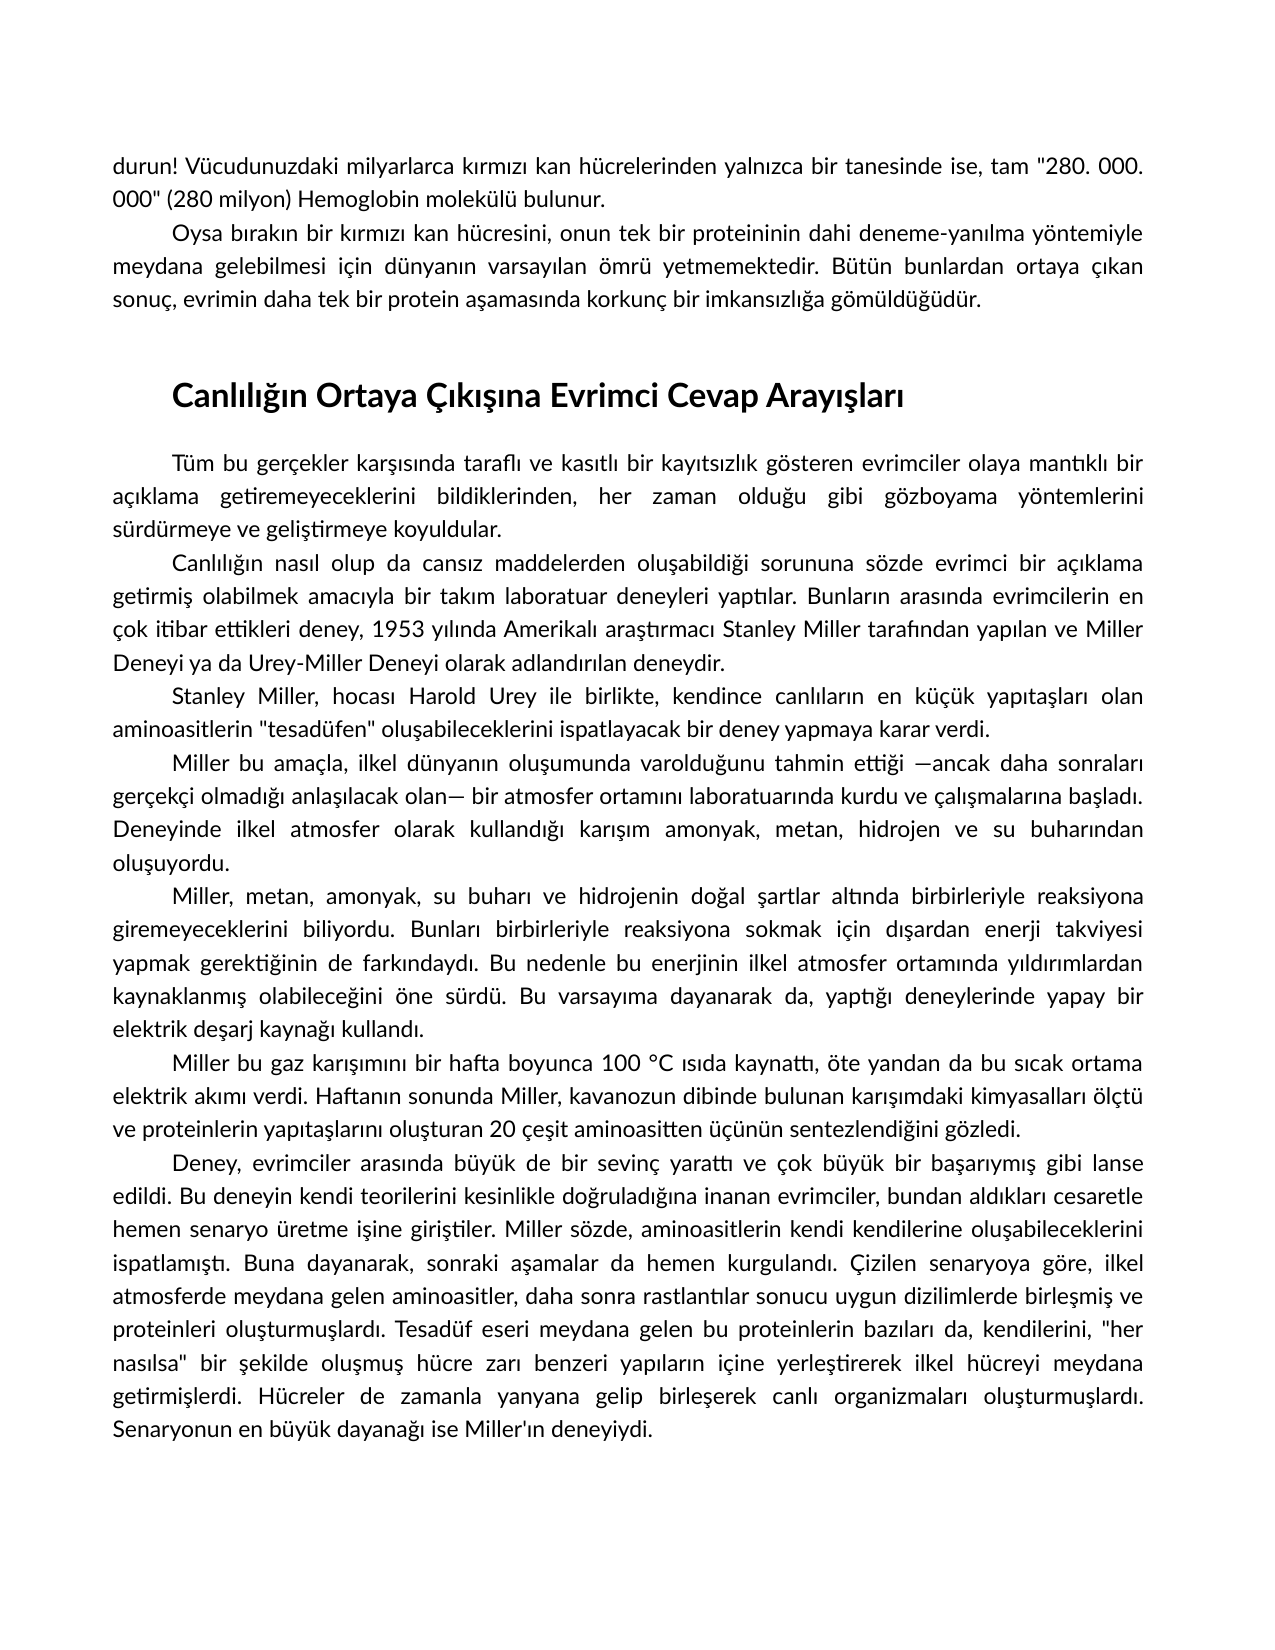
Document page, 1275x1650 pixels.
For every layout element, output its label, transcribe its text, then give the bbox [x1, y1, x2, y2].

text Miller bu amaçla, ilkel dünyanın oluşumunda varolduğunu tahmin ettiği —ancak daha sonraları gerçekçi olmadığı anlaşılacak olan— bir atmosfer ortamını laboratuarında kurdu ve çalışmalarına başladı. Deneyinde ilkel atmosfer olarak kullandığı karışım amonyak, metan, hidrojen ve su buharından oluşuyordu. [112, 744, 1145, 878]
text Stanley Miller, hocası Harold Urey ile birlikte, kendince canlıların en küçük yapıtaşları olan aminoasitlerin "tesadüfen" oluşabileceklerini ispatlayacak bir deney yapmaya karar verdi. [112, 678, 1145, 744]
text Miller, metan, amonyak, su buharı ve hidrojenin doğal şartlar altında birbirleriyle reaksiyona giremeyeceklerini biliyordu. Bunları birbirleriyle reaksiyona sokmak için dışardan enerji takviyesi yapmak gerektiğinin de farkındaydı. Bu nedenle bu enerjinin ilkel atmosfer ortamında yıldırımlardan kaynaklanmış olabileceğini öne sürdü. Bu varsayıma dayanarak da, yaptığı deneylerinde yapay bir elektrik deşarj kaynağı kullandı. [112, 878, 1145, 1044]
subtitle Canlılığın Ortaya Çıkışına Evrimci Cevap Arayışları [112, 381, 1145, 414]
text Oysa bırakın bir kırmızı kan hücresini, onun tek bir proteininin dahi deneme-yanılma yöntemiyle meydana gelebilmesi için dünyanın varsayılan ömrü yetmemektedir. Bütün bunlardan ortaya çıkan sonuç, evrimin daha tek bir protein aşamasında korkunç bir imkansızlığa gömüldüğüdür. [112, 214, 1145, 314]
text Tüm bu gerçekler karşısında taraflı ve kasıtlı bir kayıtsızlık gösteren evrimciler olaya mantıklı bir açıklama getiremeyeceklerini bildiklerinden, her zaman olduğu gibi gözboyama yöntemlerini sürdürmeye ve geliştirmeye koyuldular. [112, 444, 1145, 544]
text Deney, evrimciler arasında büyük de bir sevinç yarattı ve çok büyük bir başarıymış gibi lanse edildi. Bu deneyin kendi teorilerini kesinlikle doğruladığına inanan evrimciler, bundan aldıkları cesaretle hemen senaryo üretme işine giriştiler. Miller sözde, aminoasitlerin kendi kendilerine oluşabileceklerini ispatlamıştı. Buna dayanarak, sonraki aşamalar da hemen kurgulandı. Çizilen senaryoya göre, ilkel atmosferde meydana gelen aminoasitler, daha sonra rastlantılar sonucu uygun dizilimlerde birleşmiş ve proteinleri oluşturmuşlardı. Tesadüf eseri meydana gelen bu proteinlerin bazıları da, kendilerini, "her nasılsa" bir şekilde oluşmuş hücre zarı benzeri yapıların içine yerleştirerek ilkel hücreyi meydana getirmişlerdi. Hücreler de zamanla yanyana gelip birleşerek canlı organizmaları oluşturmuşlardı. Senaryonun en büyük dayanağı ise Miller'ın deneyiydi. [112, 1144, 1145, 1444]
text Canlılığın nasıl olup da cansız maddelerden oluşabildiği sorununa sözde evrimci bir açıklama getirmiş olabilmek amacıyla bir takım laboratuar deneyleri yaptılar. Bunların arasında evrimcilerin en çok itibar ettikleri deney, 1953 yılında Amerikalı araştırmacı Stanley Miller tarafından yapılan ve Miller Deneyi ya da Urey-Miller Deneyi olarak adlandırılan deneydir. [112, 544, 1145, 678]
text Miller bu gaz karışımını bir hafta boyunca 100 °C ısıda kaynattı, öte yandan da bu sıcak ortama elektrik akımı verdi. Haftanın sonunda Miller, kavanozun dibinde bulunan karışımdaki kimyasalları ölçtü ve proteinlerin yapıtaşlarını oluşturan 20 çeşit aminoasitten üçünün sentezlendiğini gözledi. [112, 1044, 1145, 1144]
text durun! Vücudunuzdaki milyarlarca kırmızı kan hücrelerinden yalnızca bir tanesinde ise, tam "280. 000. 000" (280 milyon) Hemoglobin molekülü bulunur. [112, 148, 1145, 214]
